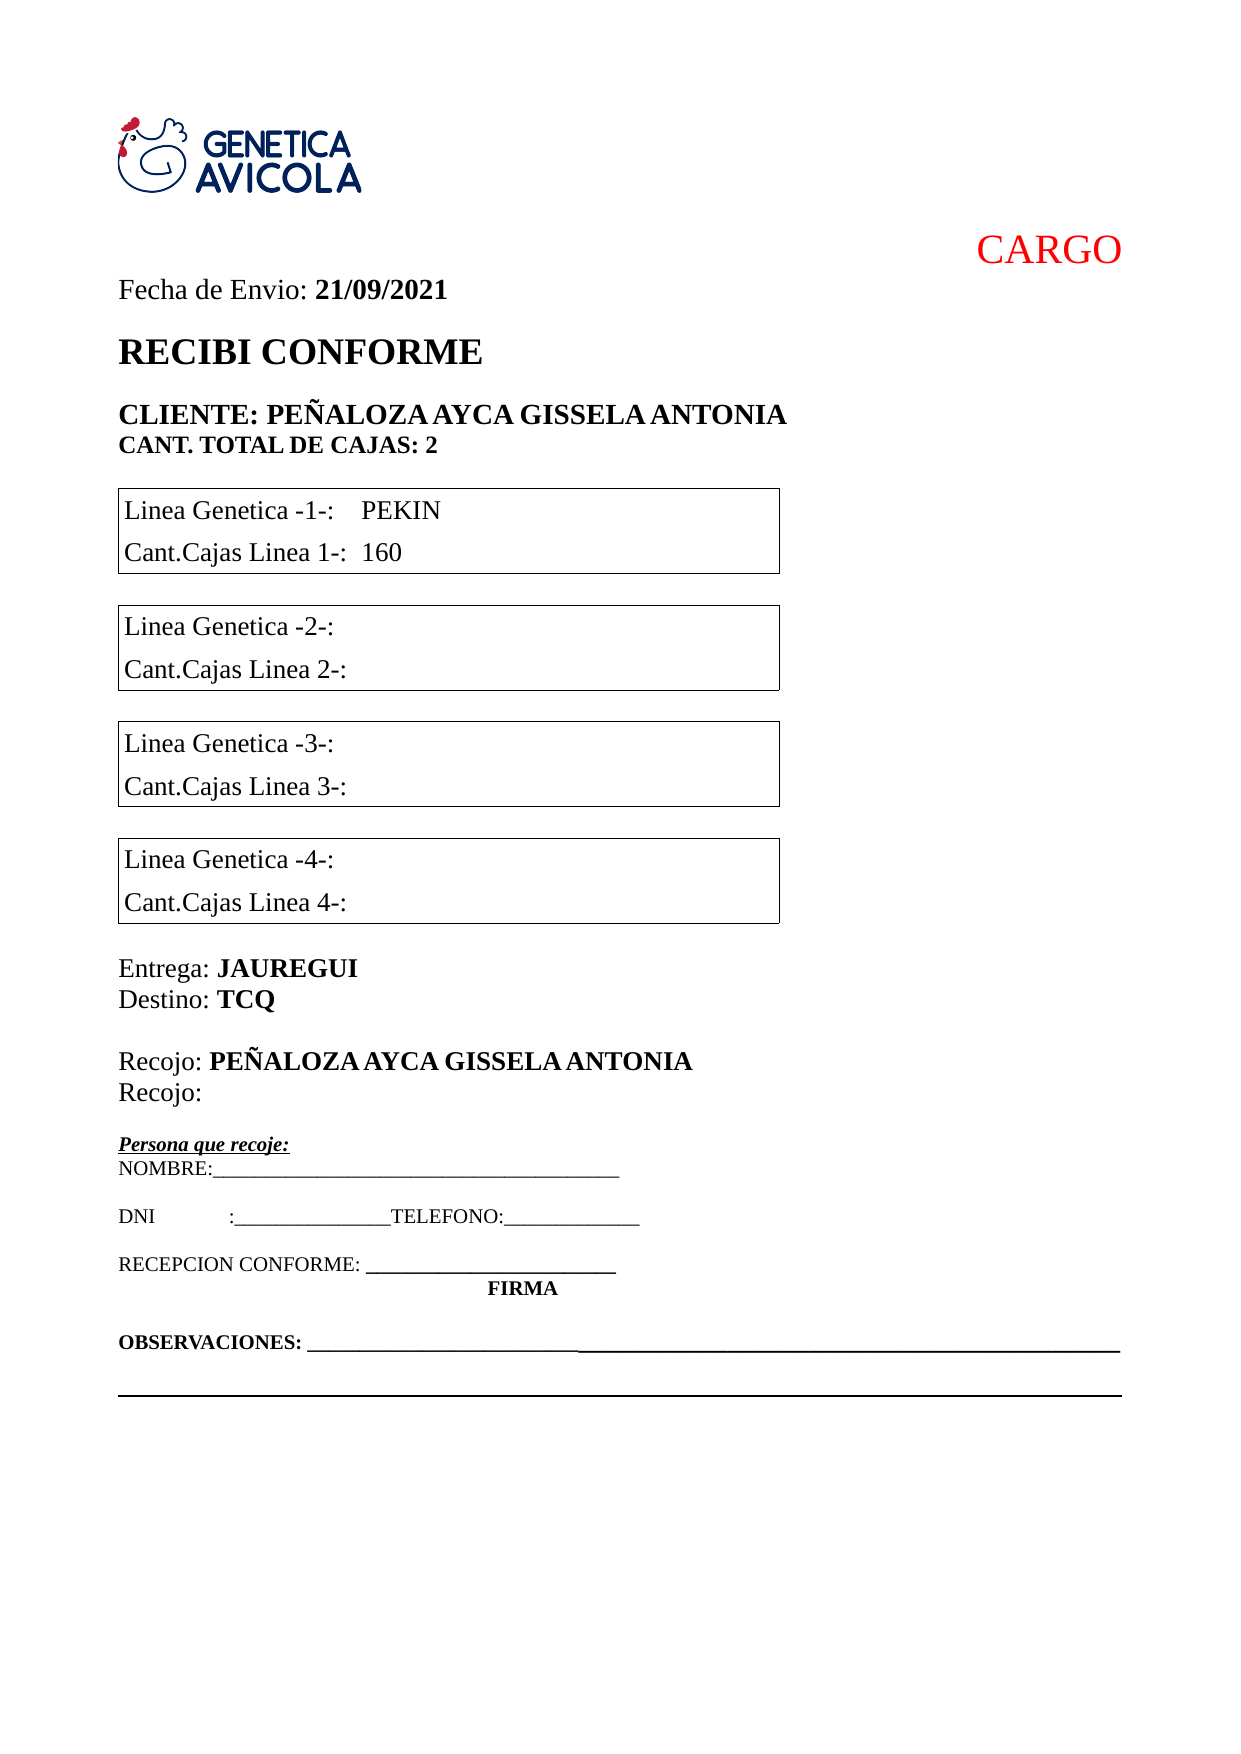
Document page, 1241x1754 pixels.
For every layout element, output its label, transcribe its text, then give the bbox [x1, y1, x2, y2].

table_cell Cant.Cajas Linea 4-: [119, 880, 356, 923]
table_cell [118, 691, 356, 721]
text NOMBRE:_______________________________________ [118, 1156, 1122, 1180]
table_cell Cant.Cajas Linea 1-: [119, 531, 356, 573]
table_cell Linea Genetica -2-: [119, 606, 356, 647]
table_header PEKIN [356, 489, 779, 531]
table_cell 160 [356, 531, 779, 573]
table_cell [356, 880, 779, 923]
table_cell Linea Genetica -3-: [119, 722, 356, 764]
text CANT. TOTAL DE CAJAS: 2 [118, 431, 1122, 459]
text CARGO [118, 224, 1122, 272]
text CLIENTE: PEÑALOZA AYCA GISSELA ANTONIA [118, 397, 1122, 431]
table_cell [356, 647, 779, 690]
table_cell [118, 574, 356, 604]
text RECIBI CONFORME [118, 330, 1122, 373]
text Entrega: JAUREGUI [118, 952, 1122, 983]
table_cell Cant.Cajas Linea 3-: [119, 764, 356, 806]
table_cell Linea Genetica -4-: [119, 839, 356, 880]
text DNI :_______________TELEFONO:_____________ [118, 1204, 1122, 1228]
table_cell [356, 807, 779, 838]
text Fecha de Envio: 21/09/2021 [118, 272, 1122, 306]
table_cell Cant.Cajas Linea 2-: [119, 647, 356, 690]
text Destino: TCQ [118, 983, 1122, 1014]
table_cell [356, 839, 779, 880]
text Recojo: [118, 1076, 1122, 1108]
table_cell [356, 722, 779, 764]
text OBSERVACIONES: __________________________________________________________________ [118, 1324, 1122, 1355]
table_cell [356, 606, 779, 647]
table_cell [356, 691, 779, 721]
text RECEPCION CONFORME: ________________________ [118, 1252, 1122, 1276]
text Persona que recoje: [118, 1132, 1122, 1156]
table_cell [356, 574, 779, 604]
text Recojo: PEÑALOZA AYCA GISSELA ANTONIA [118, 1045, 1122, 1076]
table_header Linea Genetica -1-: [119, 489, 356, 531]
table_cell [118, 807, 356, 838]
text FIRMA [118, 1276, 1122, 1300]
picture [117, 117, 362, 193]
table_cell [356, 764, 779, 806]
